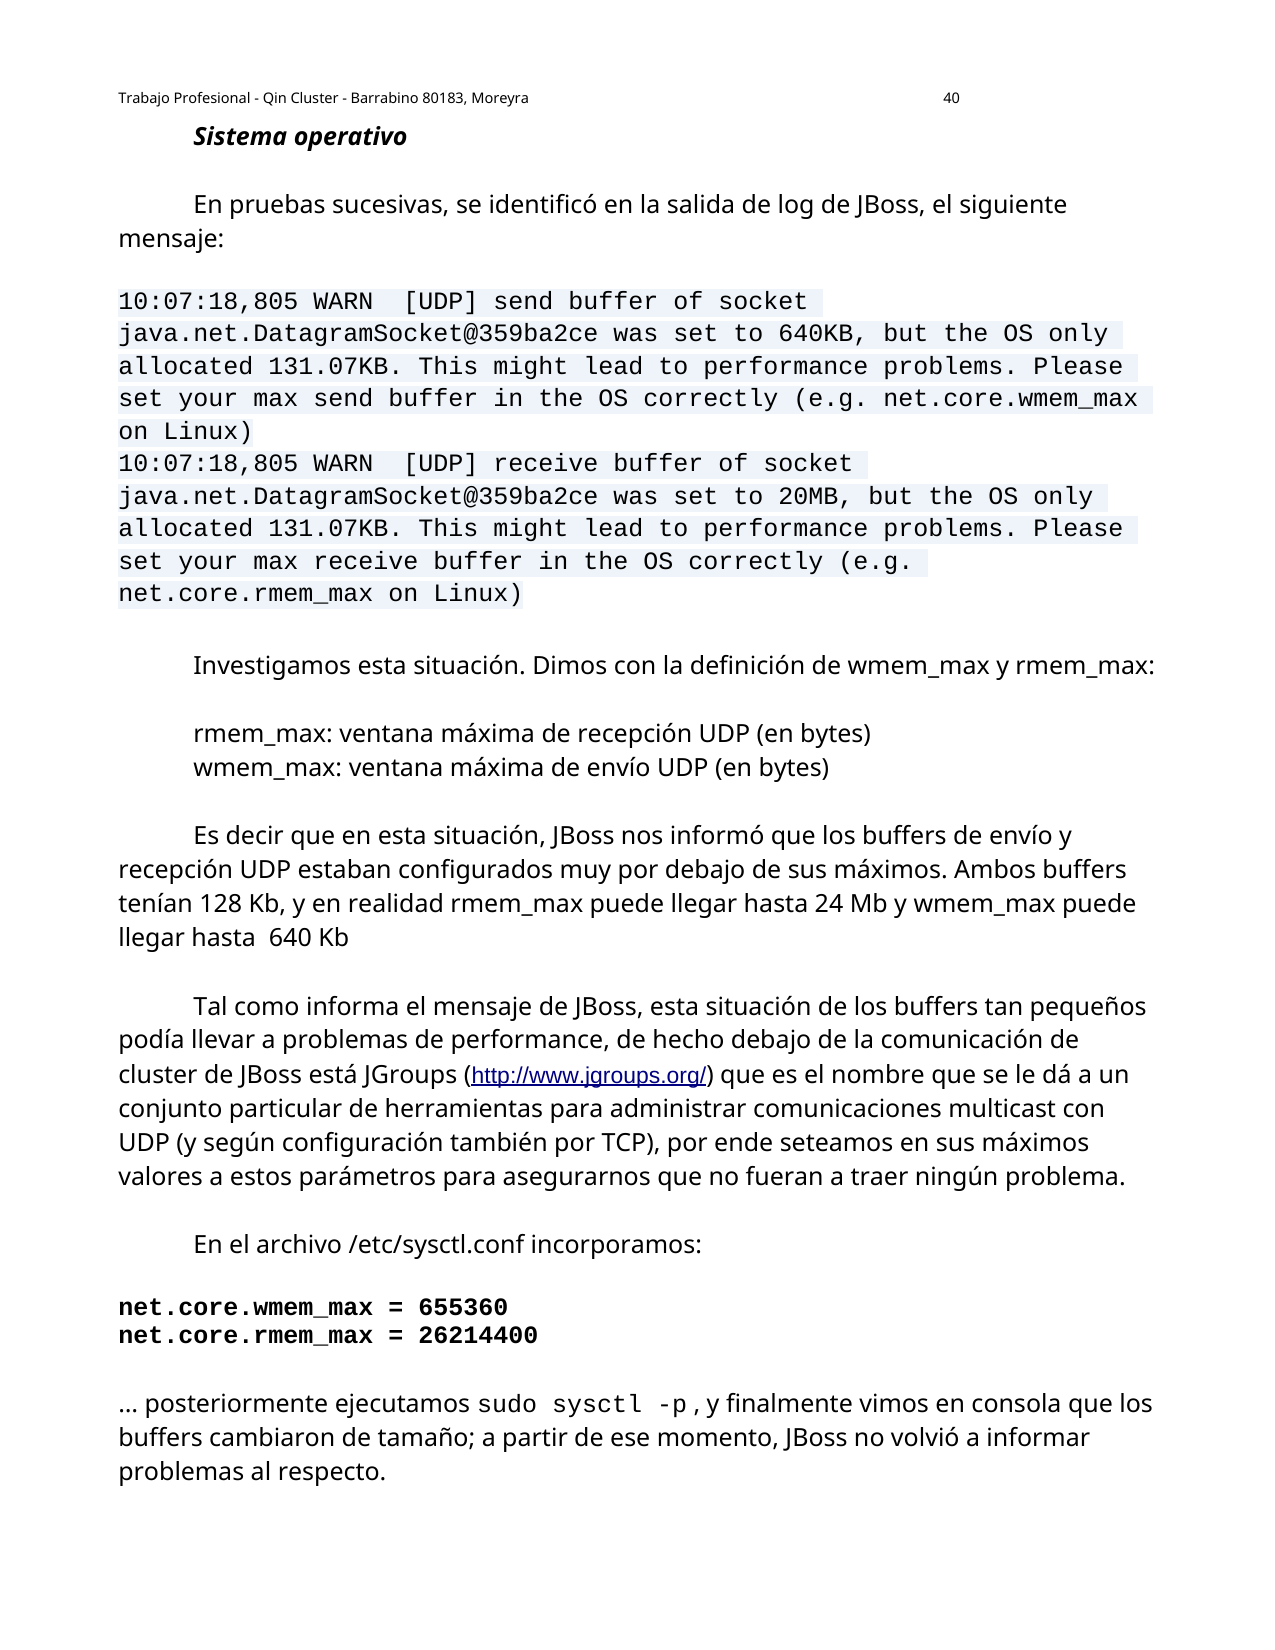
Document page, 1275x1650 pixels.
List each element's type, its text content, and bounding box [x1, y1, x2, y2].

text wmem_max: ventana máxima de envío UDP (en bytes) [118, 750, 1157, 784]
text En el archivo /etc/sysctl.conf incorporamos: [118, 1227, 1157, 1261]
text rmem_max: ventana máxima de recepción UDP (en bytes) [118, 716, 1157, 750]
text 10:07:18,805 WARN [UDP] send buffer of socket java.net.DatagramSocket@359ba2ce was set to 640KB, but the OS only allocated 131.07KB. This might lead to performance problems. Please set your max send buffer in the OS correctly (e.g. net.core.wmem_max on Linux) [118, 288, 1157, 447]
text Investigamos esta situación. Dimos con la definición de wmem_max y rmem_max: [118, 647, 1157, 682]
text Sistema operativo [118, 118, 1157, 152]
text Tal como informa el mensaje de JBoss, esta situación de los buffers tan pequeños podía llevar a problemas de performance, de hecho debajo de la comunicación de cluster de JBoss está JGroups (http://www.jgroups.org/) que es el nombre que se le dá a un conjunto particular de herramientas para administrar comunicaciones multicast con UDP (y según configuración también por TCP), por ende seteamos en sus máximos valores a estos parámetros para asegurarnos que no fueran a traer ningún problema. [118, 988, 1157, 1192]
text net.core.rmem_max = 26214400 [118, 1323, 1157, 1351]
text En pruebas sucesivas, se identificó en la salida de log de JBoss, el siguiente mensaje: [118, 186, 1157, 254]
text … posteriormente ejecutamos sudo sysctl -p , y finalmente vimos en consola que los buffers cambiaron de tamaño; a partir de ese momento, JBoss no volvió a informar problemas al respecto. [118, 1385, 1157, 1488]
text net.core.wmem_max = 655360 [118, 1295, 1157, 1323]
text Es decir que en esta situación, JBoss nos informó que los buffers de envío y recepción UDP estaban configurados muy por debajo de sus máximos. Ambos buffers tenían 128 Kb, y en realidad rmem_max puede llegar hasta 24 Mb y wmem_max puede llegar hasta 640 Kb [118, 818, 1157, 954]
text 10:07:18,805 WARN [UDP] receive buffer of socket java.net.DatagramSocket@359ba2ce was set to 20MB, but the OS only allocated 131.07KB. This might lead to performance problems. Please set your max receive buffer in the OS correctly (e.g. net.core.rmem_max on Linux) [118, 451, 1157, 609]
